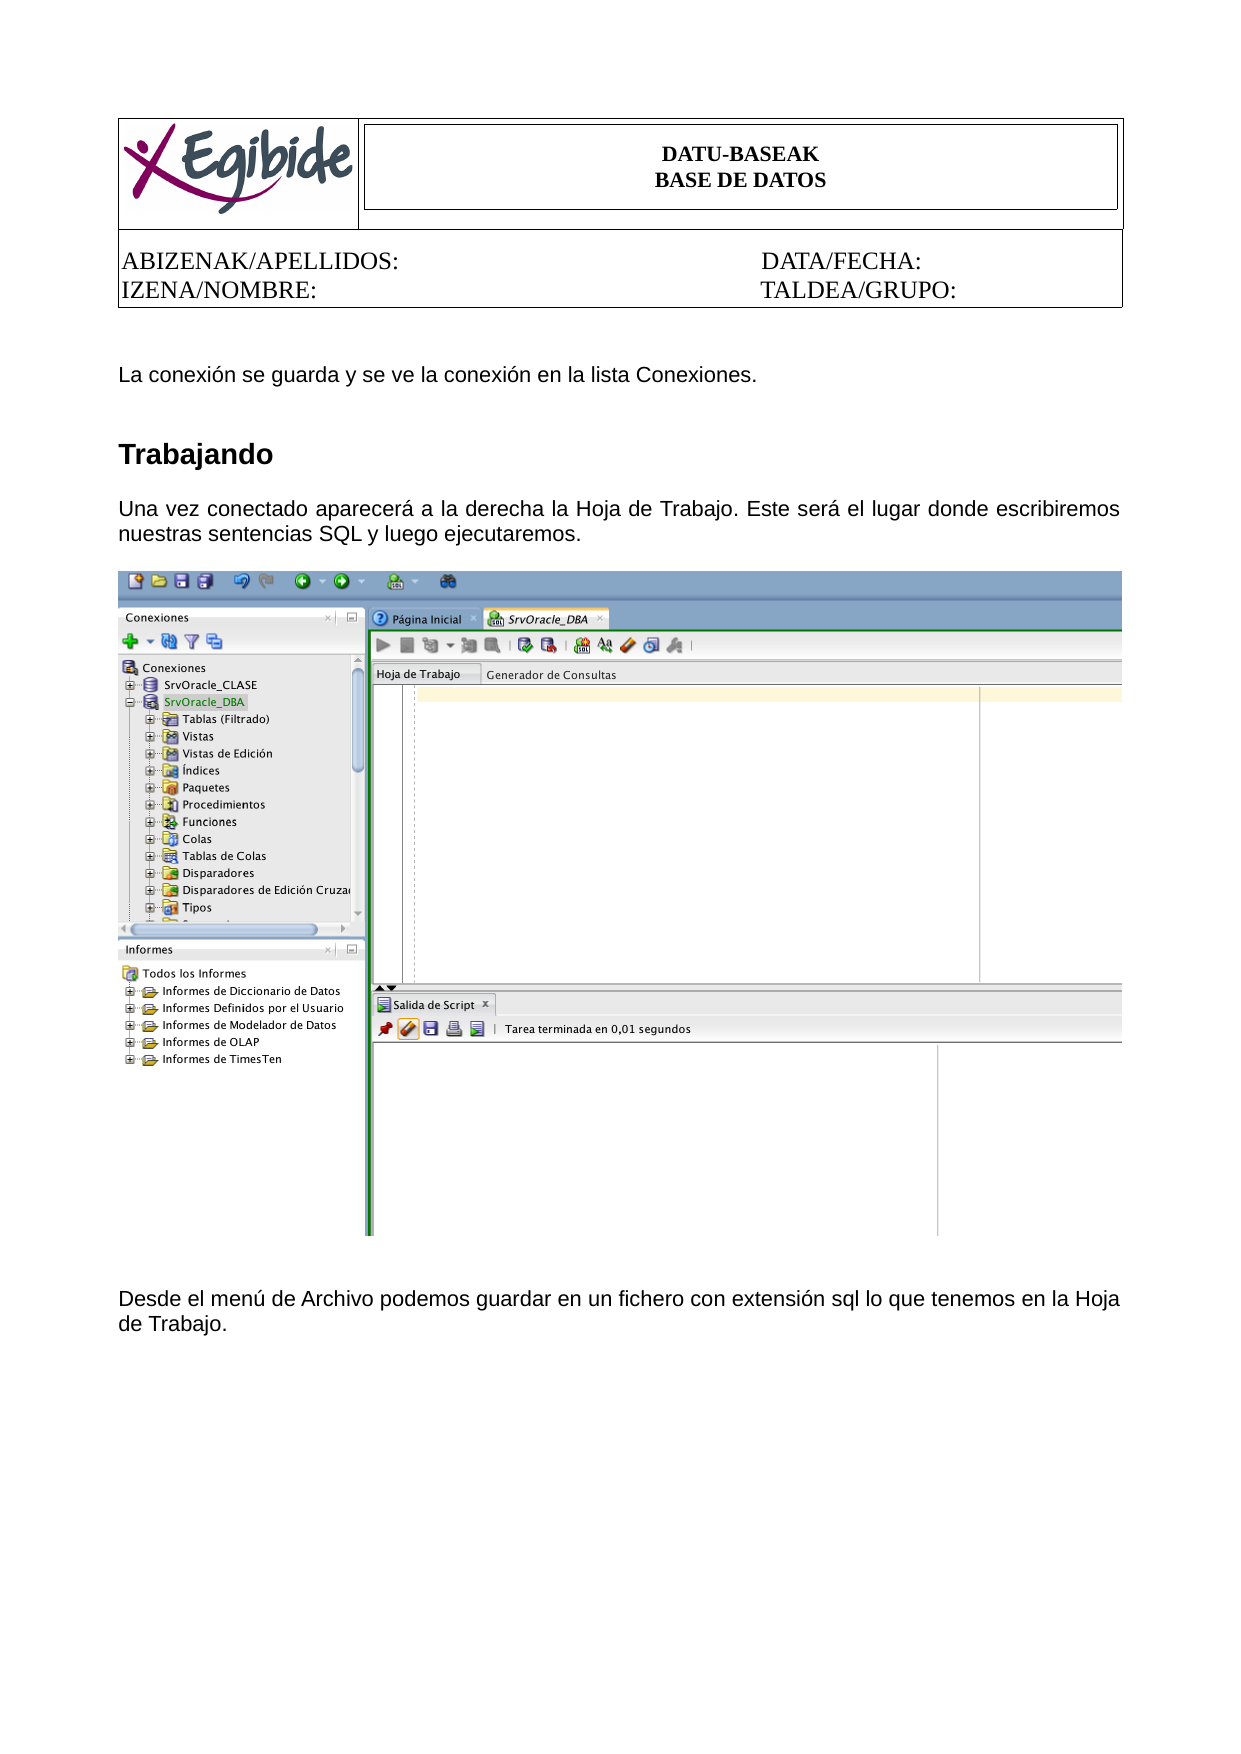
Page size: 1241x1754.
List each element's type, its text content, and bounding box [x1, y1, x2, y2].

text Una vez conectado aparecerá a la derecha la Hoja de Trabajo. Este será el lugar donde escribiremos nuestras sentencias SQL y luego ejecutaremos. [118, 496, 1122, 546]
text Trabajando [118, 437, 1122, 471]
picture [123, 123, 353, 214]
text La conexión se guarda y se ve la conexión en la lista Conexiones. [118, 362, 1122, 387]
text Desde el menú de Archivo podemos guardar en un fichero con extensión sql lo que tenemos en la Hoja de Trabajo. [118, 1286, 1122, 1336]
picture [118, 571, 1122, 1236]
